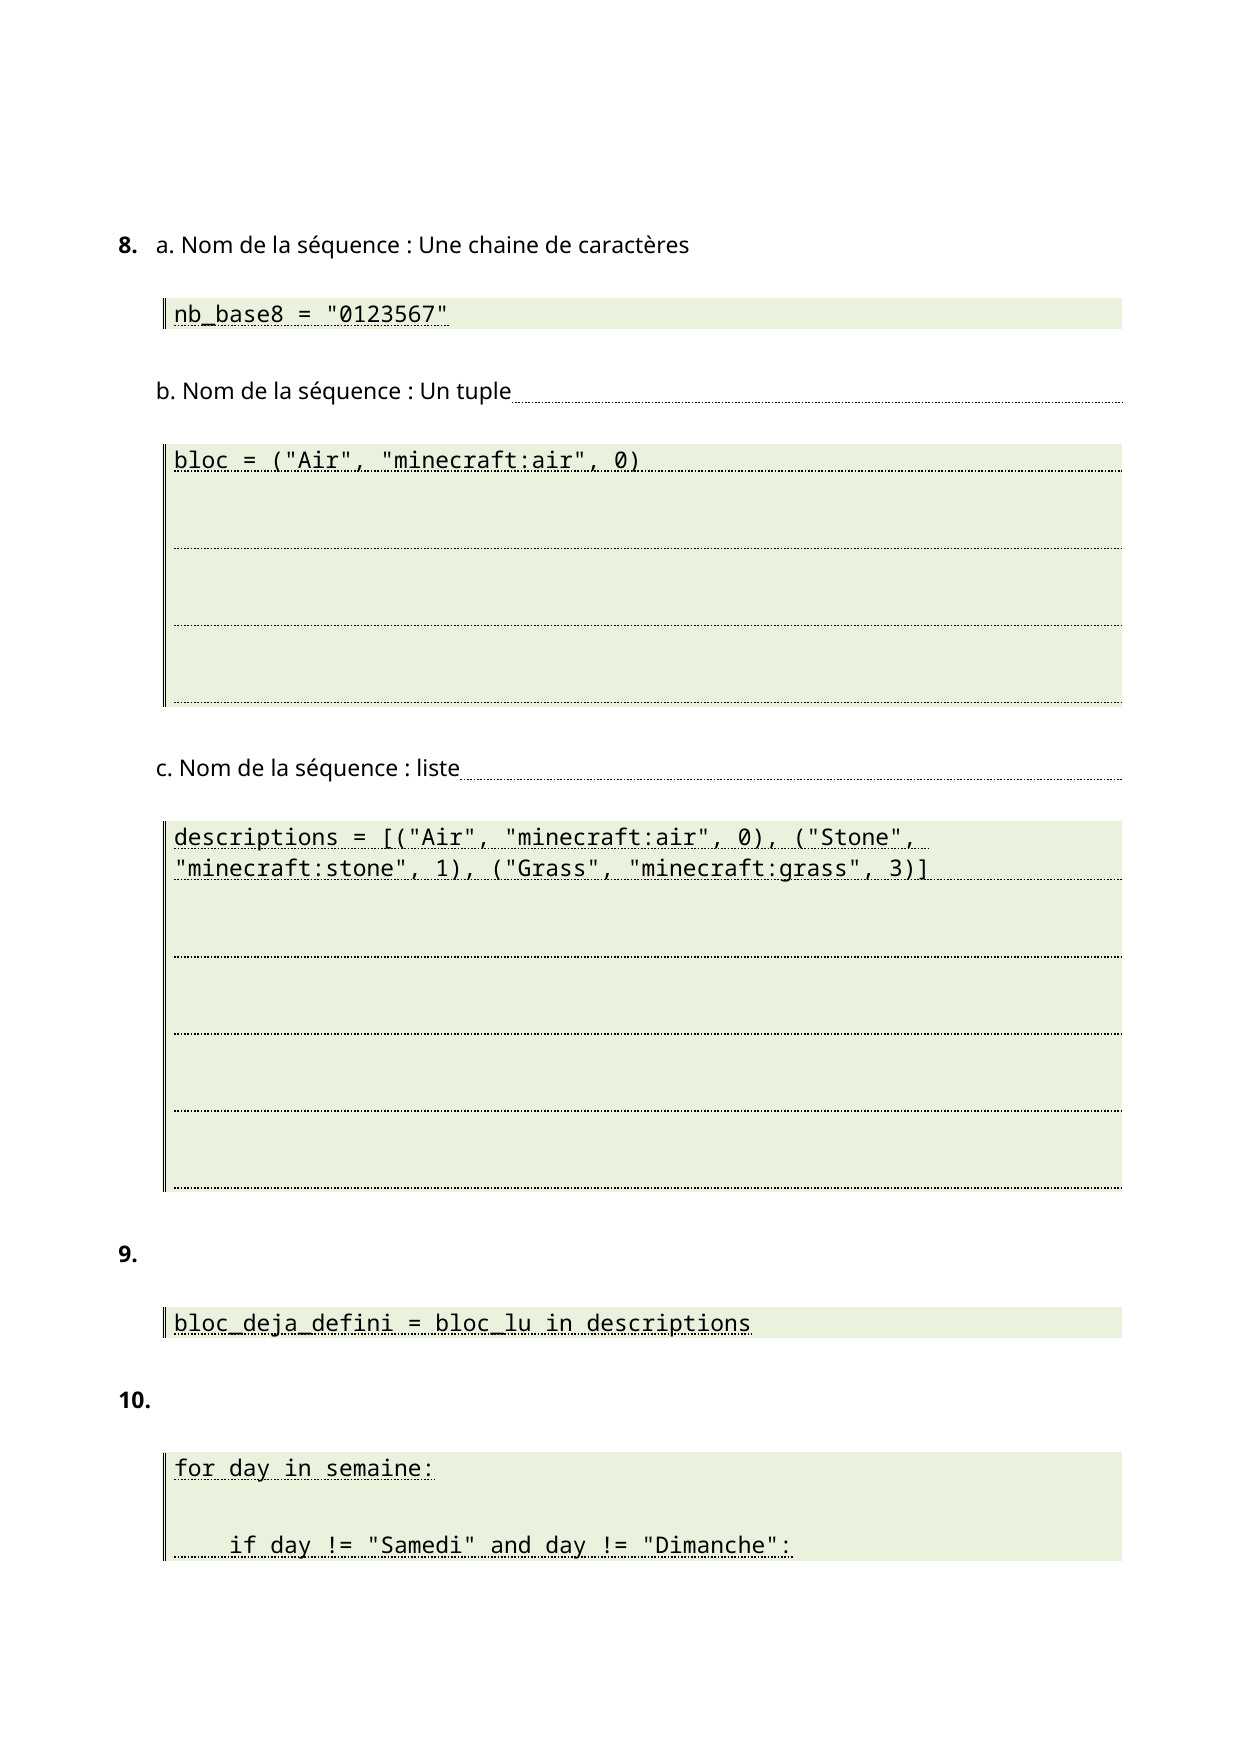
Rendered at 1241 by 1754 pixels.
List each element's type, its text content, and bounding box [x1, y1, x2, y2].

text c. Nom de la séquence : liste [156, 752, 1122, 784]
text nb_base8 = "0123567" [166, 298, 1122, 329]
text bloc_deja_defini = bloc_lu in descriptions [166, 1307, 1122, 1338]
text descriptions = [("Air", "minecraft:air", 0), ("Stone", "minecraft:stone", 1), ("Grass", "minecraft:grass", 3)] [166, 821, 1122, 884]
text b. Nom de la séquence : Un tuple [156, 375, 1122, 407]
text for day in semaine: [162, 1452, 1122, 1484]
text bloc = ("Air", "minecraft:air", 0) [166, 444, 1122, 475]
list a. Nom de la séquence : Une chaine de caractères [118, 229, 1122, 261]
text if day != "Samedi" and day != "Dimanche": [166, 1529, 1122, 1561]
